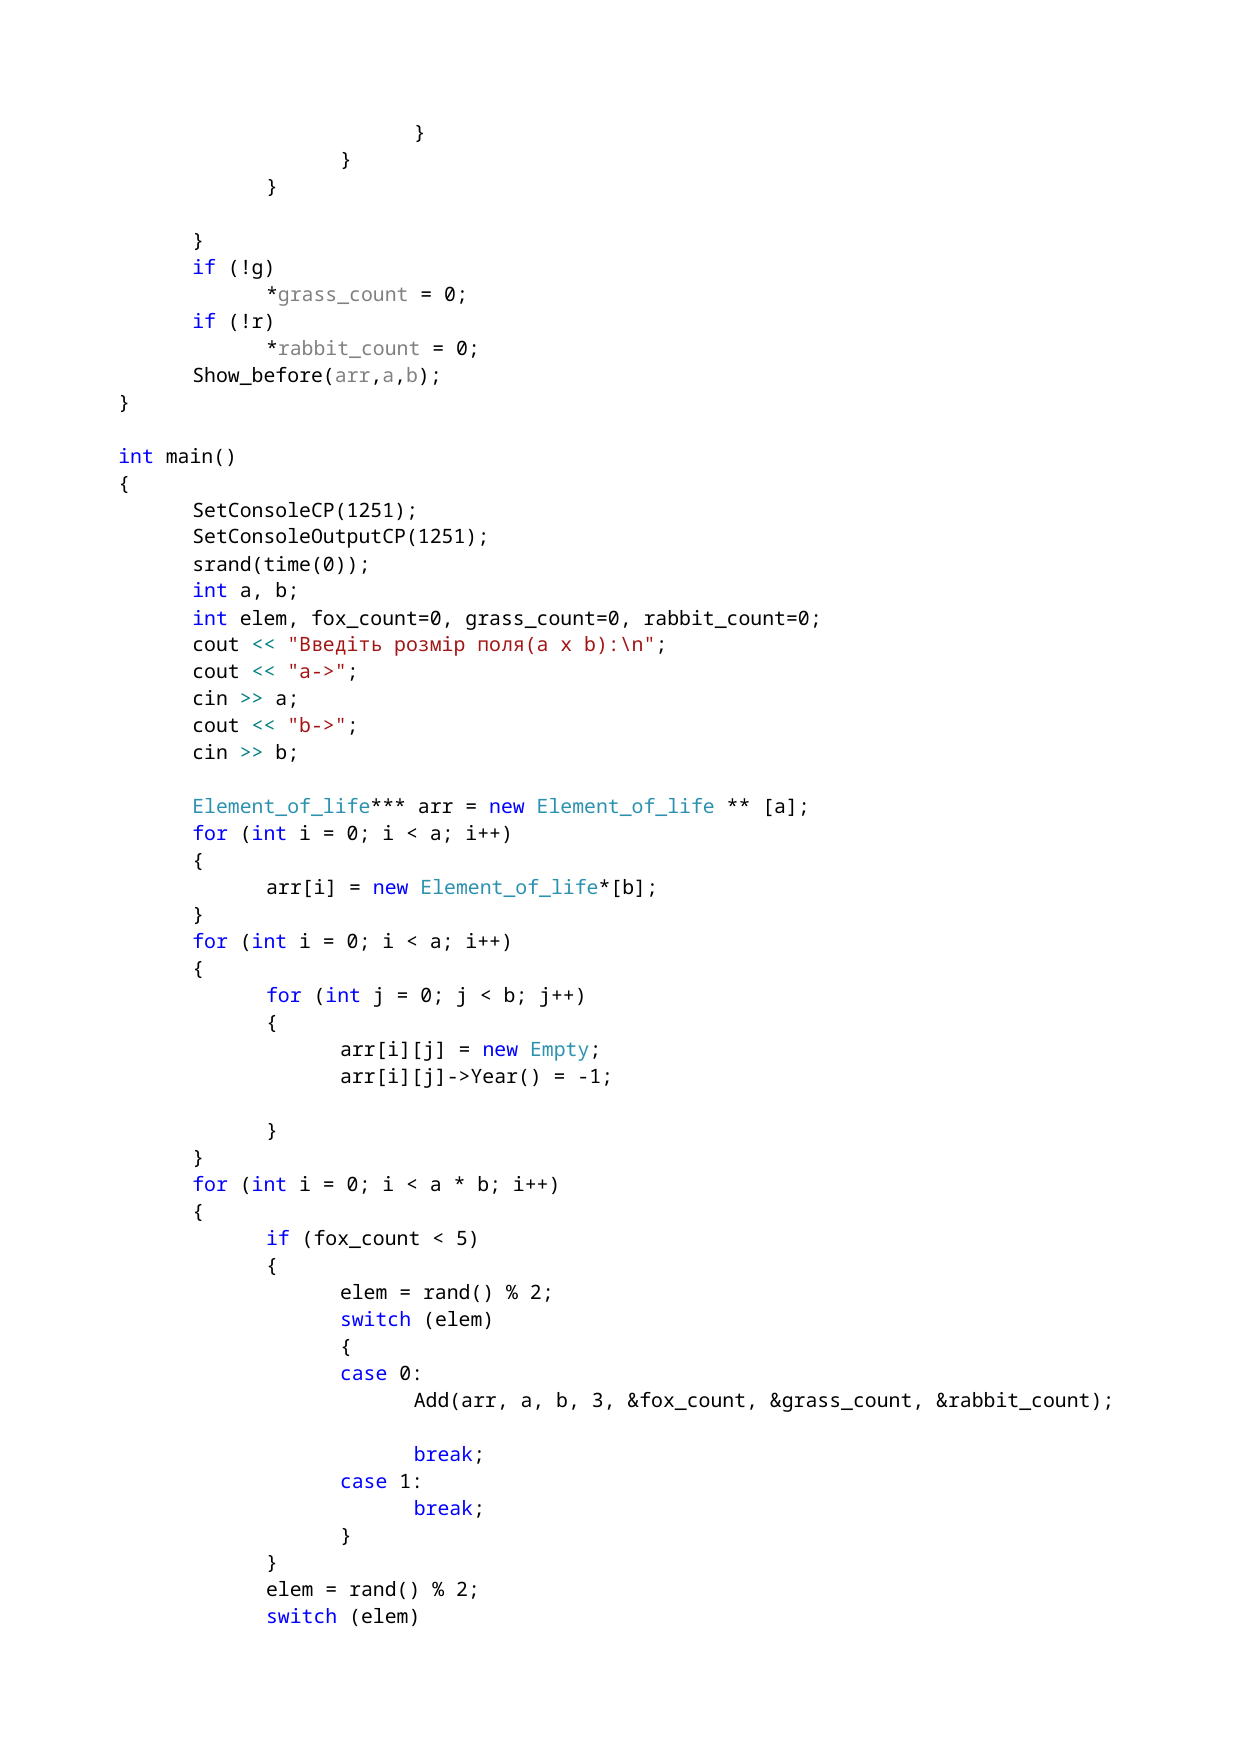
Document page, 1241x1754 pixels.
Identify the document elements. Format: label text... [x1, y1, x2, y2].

text } [118, 1548, 1122, 1575]
text break; [118, 1440, 1122, 1467]
text for (int i = 0; i < a; i++) [118, 819, 1122, 847]
text break; [118, 1494, 1122, 1521]
text { [118, 1008, 1122, 1035]
text } [118, 172, 1122, 199]
text { [118, 1251, 1122, 1278]
text for (int j = 0; j < b; j++) [118, 981, 1122, 1008]
text { [118, 1197, 1122, 1224]
text } [118, 1116, 1122, 1143]
text elem = rand() % 2; [118, 1575, 1122, 1602]
text if (!g) [118, 253, 1122, 280]
text for (int i = 0; i < a * b; i++) [118, 1170, 1122, 1197]
text } [118, 1521, 1122, 1548]
text } [118, 145, 1122, 172]
text srand(time(0)); [118, 550, 1122, 577]
text *rabbit_count = 0; [118, 334, 1122, 361]
text cout << "Введіть розмір поля(а x b):\n"; [118, 631, 1122, 658]
text arr[i][j]->Year() = -1; [118, 1062, 1122, 1089]
text int a, b; [118, 577, 1122, 604]
text SetConsoleOutputCP(1251); [118, 523, 1122, 550]
text } [118, 901, 1122, 927]
text Element_of_life*** arr = new Element_of_life ** [a]; [118, 793, 1122, 819]
text } [118, 118, 1122, 145]
text elem = rand() % 2; [118, 1278, 1122, 1305]
text if (fox_count < 5) [118, 1224, 1122, 1251]
text for (int i = 0; i < a; i++) [118, 927, 1122, 954]
text int main() [118, 442, 1122, 469]
text { [118, 954, 1122, 981]
text *grass_count = 0; [118, 280, 1122, 307]
text { [118, 847, 1122, 873]
text if (!r) [118, 307, 1122, 334]
text Show_before(arr,a,b); [118, 361, 1122, 388]
text { [118, 1332, 1122, 1359]
text case 1: [118, 1467, 1122, 1494]
text switch (elem) [118, 1602, 1122, 1629]
text case 0: [118, 1359, 1122, 1386]
text { [118, 469, 1122, 496]
text Add(arr, a, b, 3, &fox_count, &grass_count, &rabbit_count); [118, 1386, 1122, 1413]
text cout << "a->"; [118, 658, 1122, 685]
text } [118, 226, 1122, 253]
text switch (elem) [118, 1305, 1122, 1332]
text int elem, fox_count=0, grass_count=0, rabbit_count=0; [118, 604, 1122, 631]
text SetConsoleCP(1251); [118, 496, 1122, 523]
text cin >> b; [118, 739, 1122, 766]
text arr[i] = new Element_of_life*[b]; [118, 873, 1122, 901]
text } [118, 1143, 1122, 1170]
text } [118, 388, 1122, 415]
text cin >> a; [118, 685, 1122, 712]
text arr[i][j] = new Empty; [118, 1035, 1122, 1062]
text cout << "b->"; [118, 712, 1122, 739]
